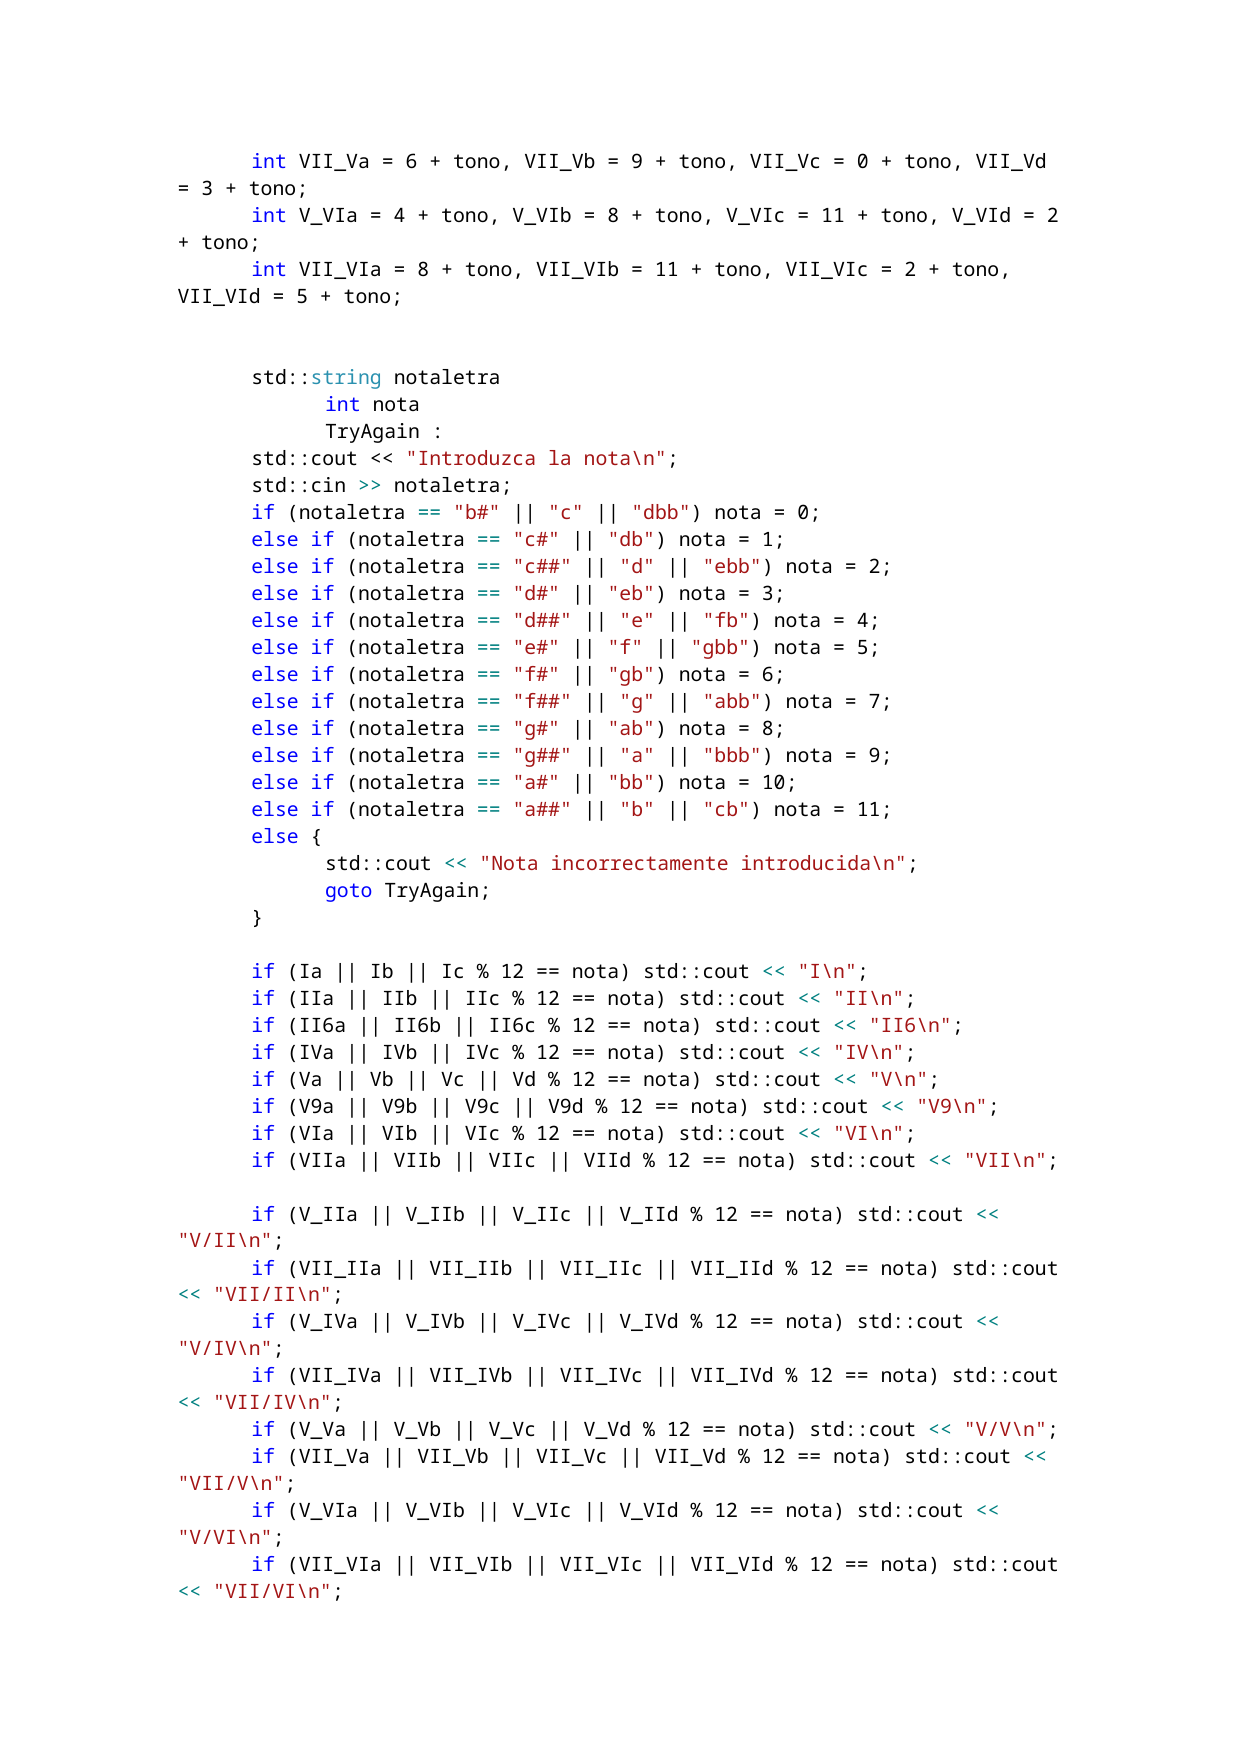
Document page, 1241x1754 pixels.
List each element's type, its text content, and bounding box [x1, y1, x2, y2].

text if (VII_IIa || VII_IIb || VII_IIc || VII_IId % 12 == nota) std::cout << "VII/II\n"; [177, 1254, 1063, 1308]
text else { [177, 822, 1063, 849]
text if (V_Va || V_Vb || V_Vc || V_Vd % 12 == nota) std::cout << "V/V\n"; [177, 1416, 1063, 1443]
text if (VII_Va || VII_Vb || VII_Vc || VII_Vd % 12 == nota) std::cout << "VII/V\n"; [177, 1443, 1063, 1497]
text if (VIa || VIb || VIc % 12 == nota) std::cout << "VI\n"; [177, 1119, 1063, 1146]
text TryAgain : [177, 417, 1063, 444]
text else if (notaletra == "f##" || "g" || "abb") nota = 7; [177, 687, 1063, 714]
text if (IVa || IVb || IVc % 12 == nota) std::cout << "IV\n"; [177, 1038, 1063, 1065]
text std::cin >> notaletra; [177, 471, 1063, 498]
text else if (notaletra == "g#" || "ab") nota = 8; [177, 714, 1063, 741]
text if (V_VIa || V_VIb || V_VIc || V_VId % 12 == nota) std::cout << "V/VI\n"; [177, 1497, 1063, 1551]
text if (V_IVa || V_IVb || V_IVc || V_IVd % 12 == nota) std::cout << "V/IV\n"; [177, 1308, 1063, 1362]
text if (VII_VIa || VII_VIb || VII_VIc || VII_VId % 12 == nota) std::cout << "VII/VI\n"; [177, 1551, 1063, 1604]
text else if (notaletra == "g##" || "a" || "bbb") nota = 9; [177, 741, 1063, 768]
text int nota [177, 390, 1063, 417]
text if (IIa || IIb || IIc % 12 == nota) std::cout << "II\n"; [177, 984, 1063, 1011]
text else if (notaletra == "f#" || "gb") nota = 6; [177, 660, 1063, 687]
text else if (notaletra == "d#" || "eb") nota = 3; [177, 579, 1063, 606]
text else if (notaletra == "d##" || "e" || "fb") nota = 4; [177, 606, 1063, 633]
text if (V_IIa || V_IIb || V_IIc || V_IId % 12 == nota) std::cout << "V/II\n"; [177, 1200, 1063, 1254]
text if (Ia || Ib || Ic % 12 == nota) std::cout << "I\n"; [177, 957, 1063, 984]
text else if (notaletra == "a##" || "b" || "cb") nota = 11; [177, 795, 1063, 822]
text if (VII_IVa || VII_IVb || VII_IVc || VII_IVd % 12 == nota) std::cout << "VII/IV\n"; [177, 1362, 1063, 1416]
text else if (notaletra == "c#" || "db") nota = 1; [177, 525, 1063, 552]
text if (Va || Vb || Vc || Vd % 12 == nota) std::cout << "V\n"; [177, 1065, 1063, 1092]
text if (VIIa || VIIb || VIIc || VIId % 12 == nota) std::cout << "VII\n"; [177, 1146, 1063, 1173]
text std::string notaletra [177, 363, 1063, 390]
text int VII_Va = 6 + tono, VII_Vb = 9 + tono, VII_Vc = 0 + tono, VII_Vd = 3 + tono; [177, 148, 1063, 202]
text if (II6a || II6b || II6c % 12 == nota) std::cout << "II6\n"; [177, 1011, 1063, 1038]
text int VII_VIa = 8 + tono, VII_VIb = 11 + tono, VII_VIc = 2 + tono, VII_VId = 5 + tono; [177, 256, 1063, 309]
text if (V9a || V9b || V9c || V9d % 12 == nota) std::cout << "V9\n"; [177, 1092, 1063, 1119]
text std::cout << "Nota incorrectamente introducida\n"; [177, 849, 1063, 876]
text } [177, 903, 1063, 930]
text std::cout << "Introduzca la nota\n"; [177, 444, 1063, 471]
text else if (notaletra == "a#" || "bb") nota = 10; [177, 768, 1063, 795]
text if (notaletra == "b#" || "c" || "dbb") nota = 0; [177, 498, 1063, 525]
text int V_VIa = 4 + tono, V_VIb = 8 + tono, V_VIc = 11 + tono, V_VId = 2 + tono; [177, 202, 1063, 256]
text else if (notaletra == "c##" || "d" || "ebb") nota = 2; [177, 552, 1063, 579]
text else if (notaletra == "e#" || "f" || "gbb") nota = 5; [177, 633, 1063, 660]
text goto TryAgain; [177, 876, 1063, 903]
